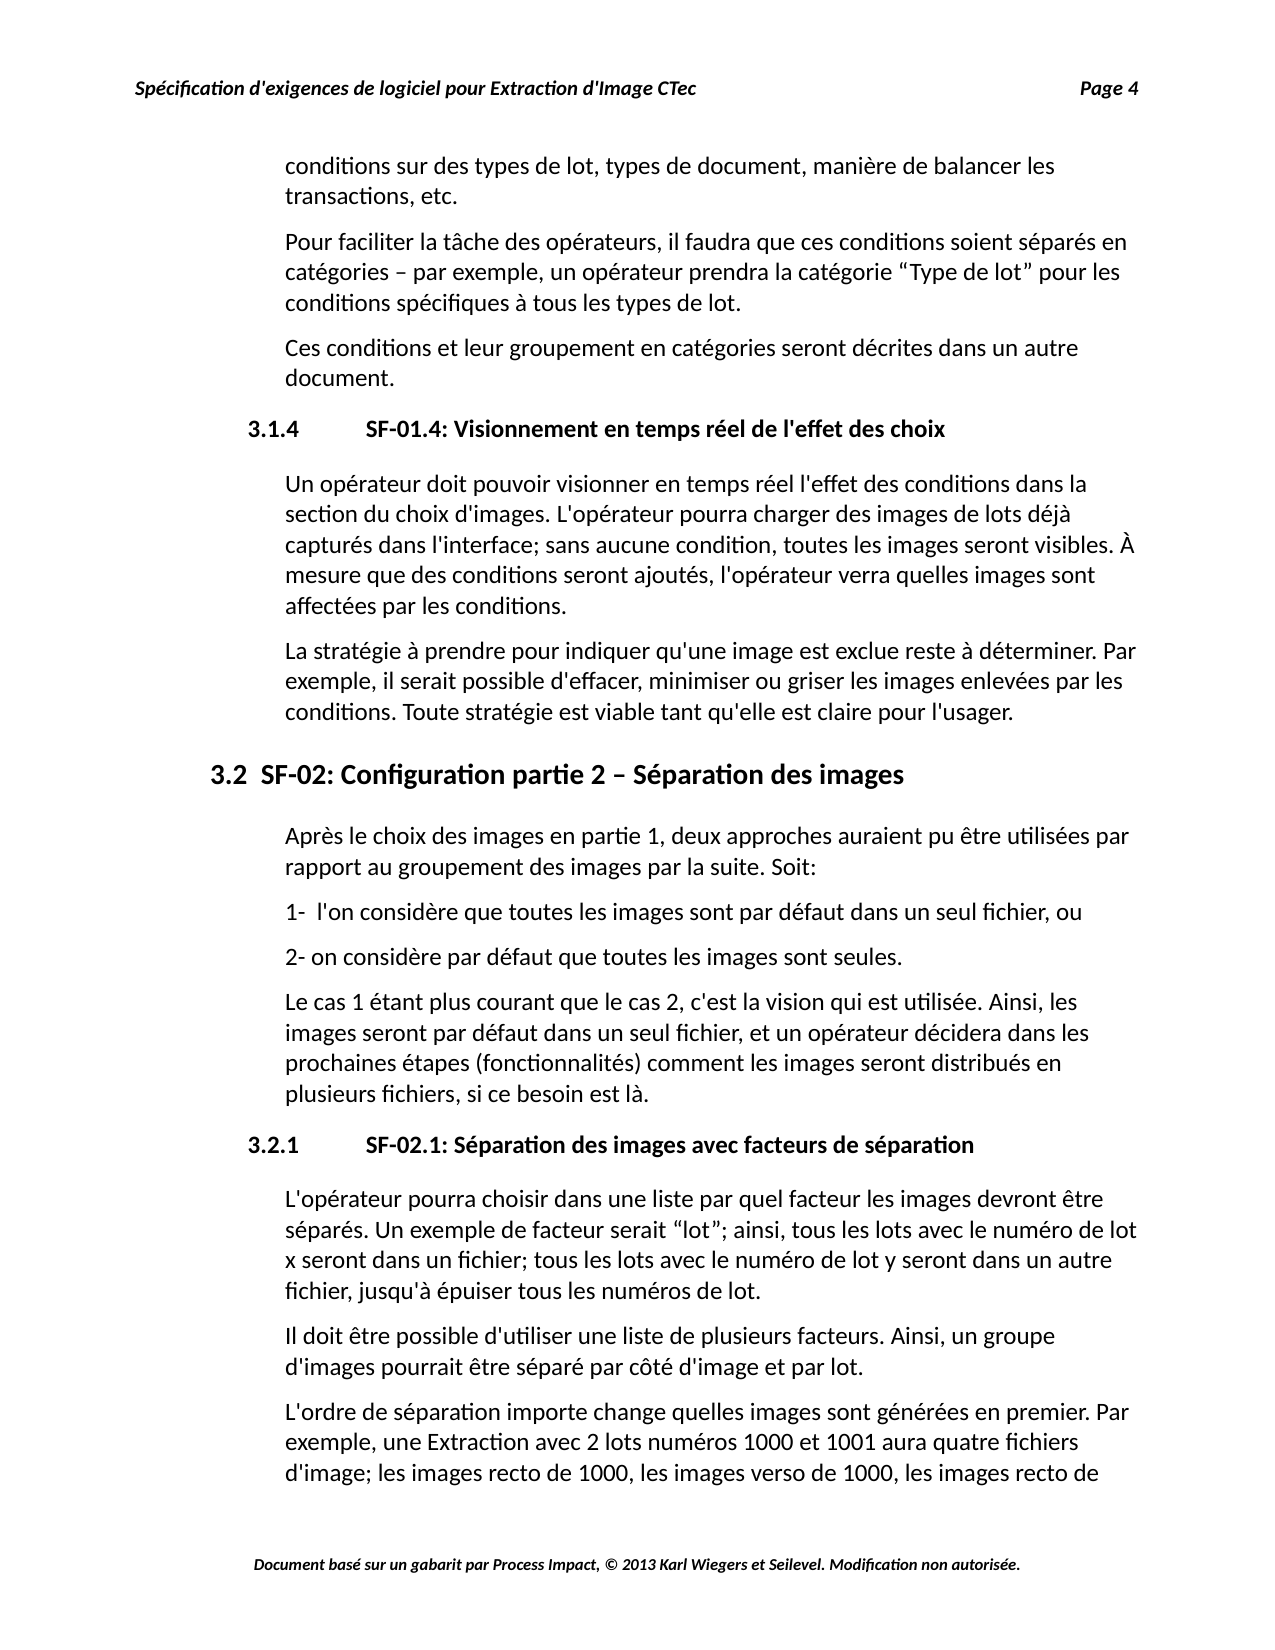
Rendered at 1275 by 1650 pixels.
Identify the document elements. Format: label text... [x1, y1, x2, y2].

list L'opérateur pourra choisir dans une liste par quel facteur les images devront être séparés. Un exemple de facteur serait “lot”; ainsi, tous les lots avec le numéro de lot x seront dans un fichier; tous les lots avec le numéro de lot y seront dans un autre fichier, jusqu'à épuiser tous les numéros de lot. [247, 1183, 1140, 1306]
list Après le choix des images en partie 1, deux approches auraient pu être utilisées par rapport au groupement des images par la suite. Soit: [247, 821, 1140, 882]
list Un opérateur doit pouvoir visionner en temps réel l'effet des conditions dans la section du choix d'images. L'opérateur pourra charger des images de lots déjà capturés dans l'interface; sans aucune condition, toutes les images seront visibles. À mesure que des conditions seront ajoutés, l'opérateur verra quelles images sont affectées par les conditions. [247, 468, 1140, 620]
list 1- l'on considère que toutes les images sont par défaut dans un seul fichier, ou [247, 896, 1140, 927]
subtitle SF-02: Configuration partie 2 – Séparation des images [210, 756, 1140, 791]
list Ces conditions et leur groupement en catégories seront décrites dans un autre document. [247, 332, 1140, 393]
subtitle SF-02.1: Séparation des images avec facteurs de séparation [247, 1133, 1140, 1158]
subtitle SF-01.4: Visionnement en temps réel de l'effet des choix [247, 418, 1140, 443]
list conditions sur des types de lot, types de document, manière de balancer les transactions, etc. [247, 150, 1140, 211]
list La stratégie à prendre pour indiquer qu'une image est exclue reste à déterminer. Par exemple, il serait possible d'effacer, minimiser ou griser les images enlevées par les conditions. Toute stratégie est viable tant qu'elle est claire pour l'usager. [247, 635, 1140, 727]
list L'ordre de séparation importe change quelles images sont générées en premier. Par exemple, une Extraction avec 2 lots numéros 1000 et 1001 aura quatre fichiers d'image; les images recto de 1000, les images verso de 1000, les images recto de [247, 1396, 1140, 1487]
list Pour faciliter la tâche des opérateurs, il faudra que ces conditions soient séparés en catégories – par exemple, un opérateur prendra la catégorie “Type de lot” pour les conditions spécifiques à tous les types de lot. [247, 226, 1140, 317]
list Il doit être possible d'utiliser une liste de plusieurs facteurs. Ainsi, un groupe d'images pourrait être séparé par côté d'image et par lot. [247, 1320, 1140, 1381]
list 2- on considère par défaut que toutes les images sont seules. [247, 941, 1140, 972]
list Le cas 1 étant plus courant que le cas 2, c'est la vision qui est utilisée. Ainsi, les images seront par défaut dans un seul fichier, et un opérateur décidera dans les prochaines étapes (fonctionnalités) comment les images seront distribués en plusieurs fichiers, si ce besoin est là. [247, 986, 1140, 1108]
